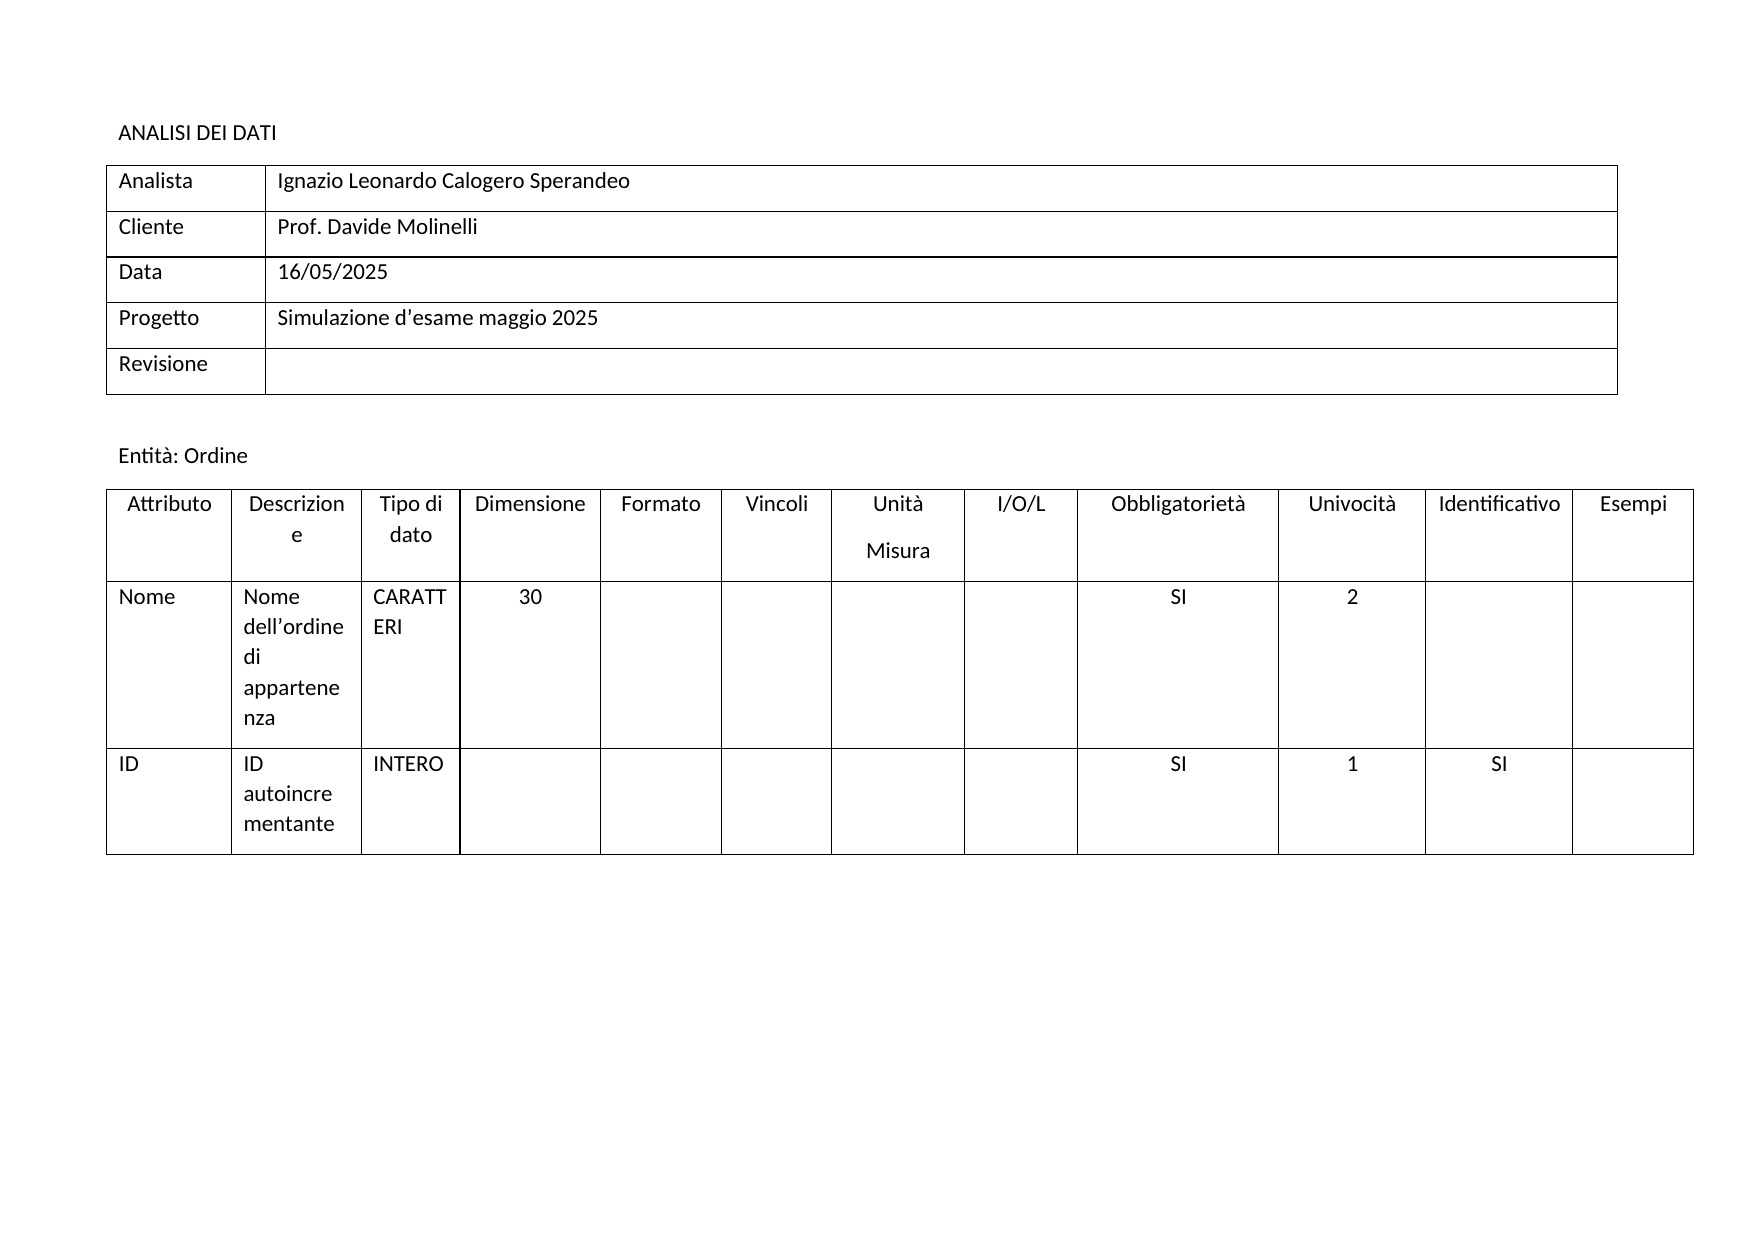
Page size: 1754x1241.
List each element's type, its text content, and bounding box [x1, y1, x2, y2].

table_cell [965, 749, 1077, 854]
table_header Formato [601, 490, 721, 581]
table_cell ID [107, 749, 231, 854]
table_header Tipo di dato [362, 490, 459, 581]
table_cell [722, 749, 831, 854]
table_cell [832, 582, 964, 748]
text Entità: Ordine [118, 442, 1606, 469]
table_cell Progetto [107, 303, 265, 348]
table_header Attributo [107, 490, 231, 581]
table_header Unità Misura [832, 490, 964, 581]
table_cell INTERO [362, 749, 459, 854]
table_cell 16/05/2025 [266, 258, 1617, 302]
table_cell 2 [1279, 582, 1425, 748]
table_cell Revisione [107, 349, 265, 394]
table_cell Nome dell’ordine di appartenenza [232, 582, 361, 748]
table_cell Nome [107, 582, 231, 748]
text ANALISI DEI DATI [118, 118, 1606, 146]
table_header Identificativo [1426, 490, 1572, 581]
table_cell 30 [461, 582, 600, 748]
table_cell Cliente [107, 212, 265, 256]
table_cell SI [1078, 582, 1278, 748]
table_cell [1573, 582, 1693, 748]
table_header Vincoli [722, 490, 831, 581]
table_cell Data [107, 258, 265, 302]
table_header Esempi [1573, 490, 1693, 581]
table_cell ID autoincrementante [232, 749, 361, 854]
table_header Analista [107, 166, 265, 211]
table_cell [722, 582, 831, 748]
table_cell Simulazione d’esame maggio 2025 [266, 303, 1617, 348]
table_cell CARATTERI [362, 582, 459, 748]
table_header Descrizione [232, 490, 361, 581]
table_cell [461, 749, 600, 854]
table_cell [1573, 749, 1693, 854]
table_cell SI [1078, 749, 1278, 854]
table_cell [601, 749, 721, 854]
table_header Dimensione [461, 490, 600, 581]
table_cell [266, 349, 1617, 394]
table_cell [965, 582, 1077, 748]
table_header Ignazio Leonardo Calogero Sperandeo [266, 166, 1617, 211]
table_cell [1426, 582, 1572, 748]
table_header Obbligatorietà [1078, 490, 1278, 581]
table_cell SI [1426, 749, 1572, 854]
table_header I/O/L [965, 490, 1077, 581]
table_header Univocità [1279, 490, 1425, 581]
table_cell [601, 582, 721, 748]
table_cell [832, 749, 964, 854]
table_cell 1 [1279, 749, 1425, 854]
table_cell Prof. Davide Molinelli [266, 212, 1617, 256]
